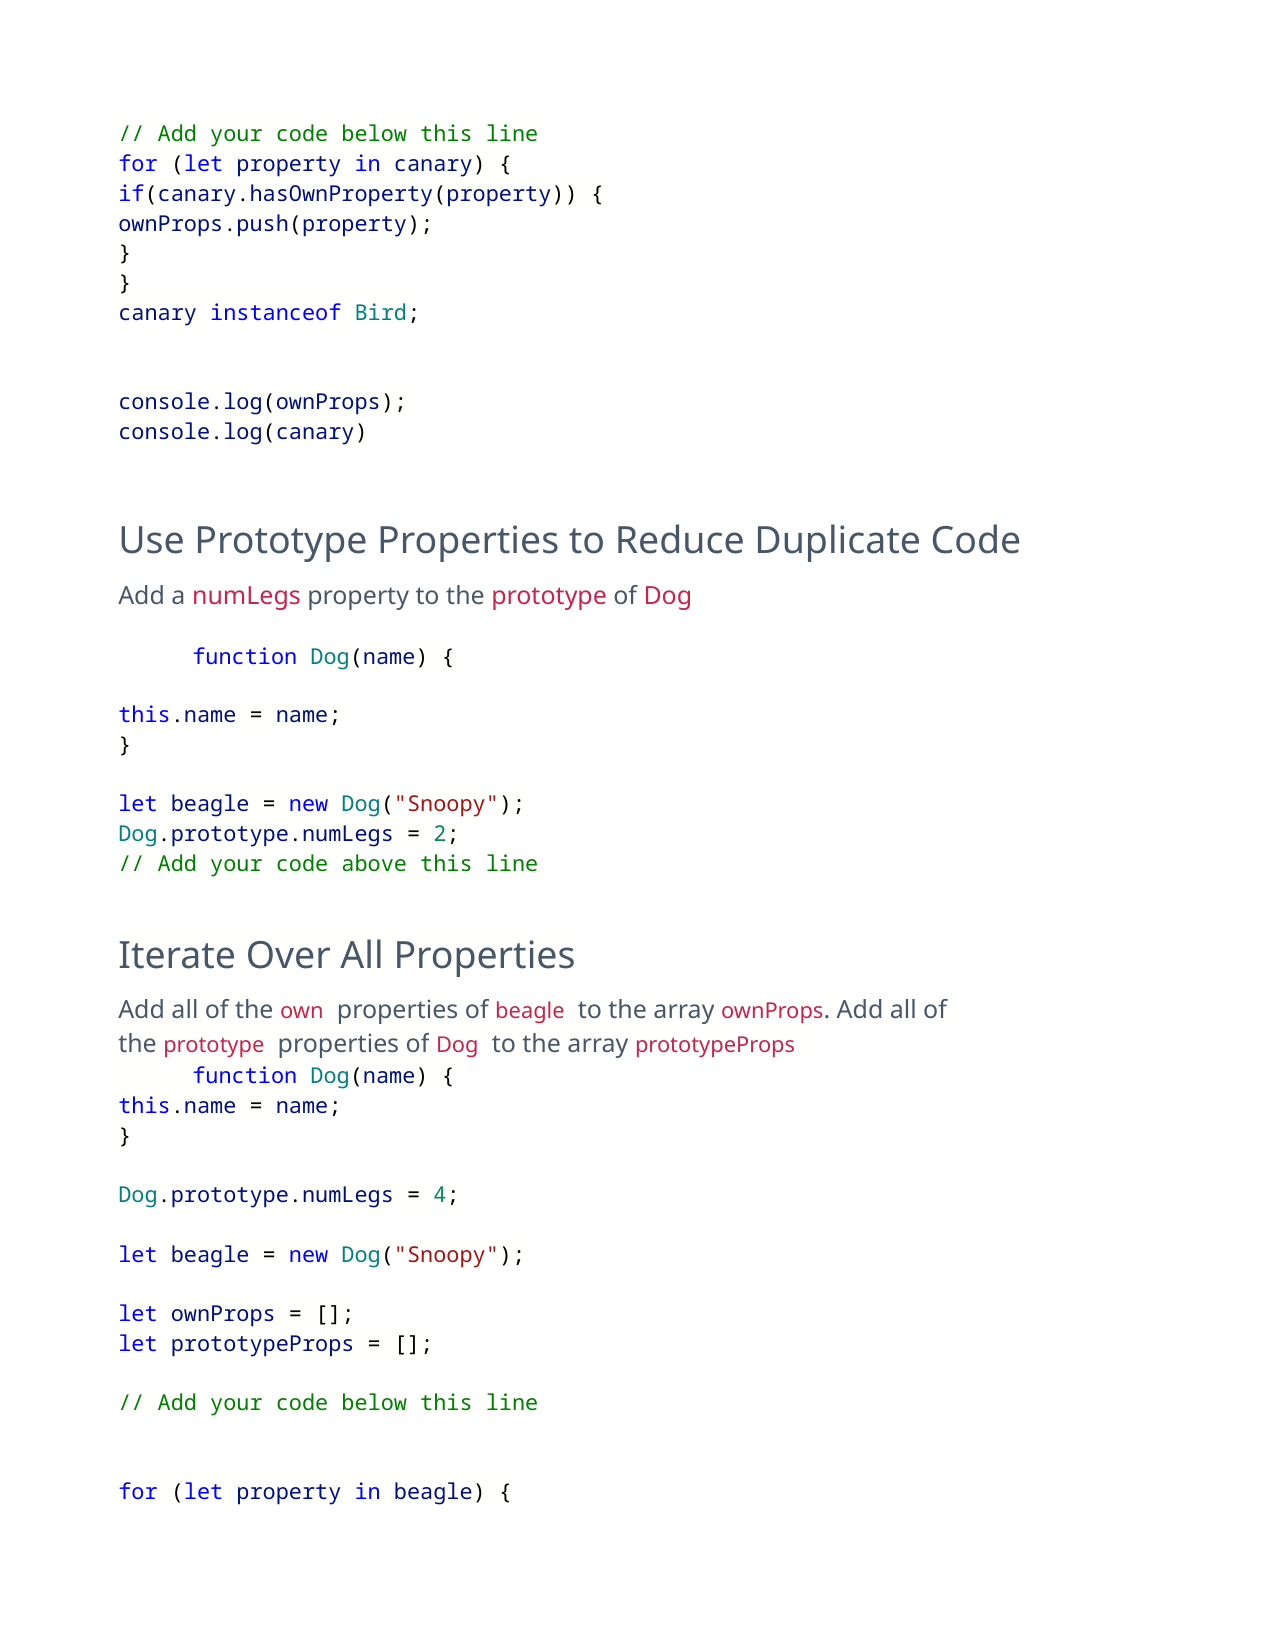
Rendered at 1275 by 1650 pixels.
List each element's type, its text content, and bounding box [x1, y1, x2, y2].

text } [118, 1120, 1157, 1149]
text Dog.prototype.numLegs = 4; [118, 1179, 1157, 1209]
text console.log(canary) [118, 416, 1157, 445]
text let beagle = new Dog("Snoopy"); [118, 788, 1157, 818]
text console.log(ownProps); [118, 386, 1157, 416]
text } [118, 237, 1157, 267]
text // Add your code below this line [118, 118, 1157, 148]
text // Add your code below this line [118, 1387, 1157, 1417]
text let ownProps = []; [118, 1298, 1157, 1328]
text this.name = name; [118, 1090, 1157, 1120]
text Dog.prototype.numLegs = 2; [118, 818, 1157, 848]
text } [118, 729, 1157, 759]
text Add a numLegs property to the prototype of Dog [118, 577, 1157, 611]
text ownProps.push(property); [118, 207, 1157, 237]
subtitle Iterate Over All Properties [118, 928, 1157, 979]
text for (let property in canary) { [118, 148, 1157, 178]
text canary instanceof Bird; [118, 297, 1157, 327]
subtitle Use Prototype Properties to Reduce Duplicate Code [118, 514, 1157, 565]
text let beagle = new Dog("Snoopy"); [118, 1239, 1157, 1268]
text function Dog(name) { [118, 641, 1157, 671]
text this.name = name; [118, 699, 1157, 729]
text } [118, 267, 1157, 297]
text let prototypeProps = []; [118, 1328, 1157, 1358]
text for (let property in beagle) { [118, 1476, 1157, 1506]
text // Add your code above this line [118, 848, 1157, 878]
text Add all of the own properties of beagle to the array ownProps. Add all of the prototype properties of Dog to the array prototypeProps [118, 992, 1157, 1060]
text function Dog(name) { [118, 1060, 1157, 1090]
text if(canary.hasOwnProperty(property)) { [118, 178, 1157, 207]
